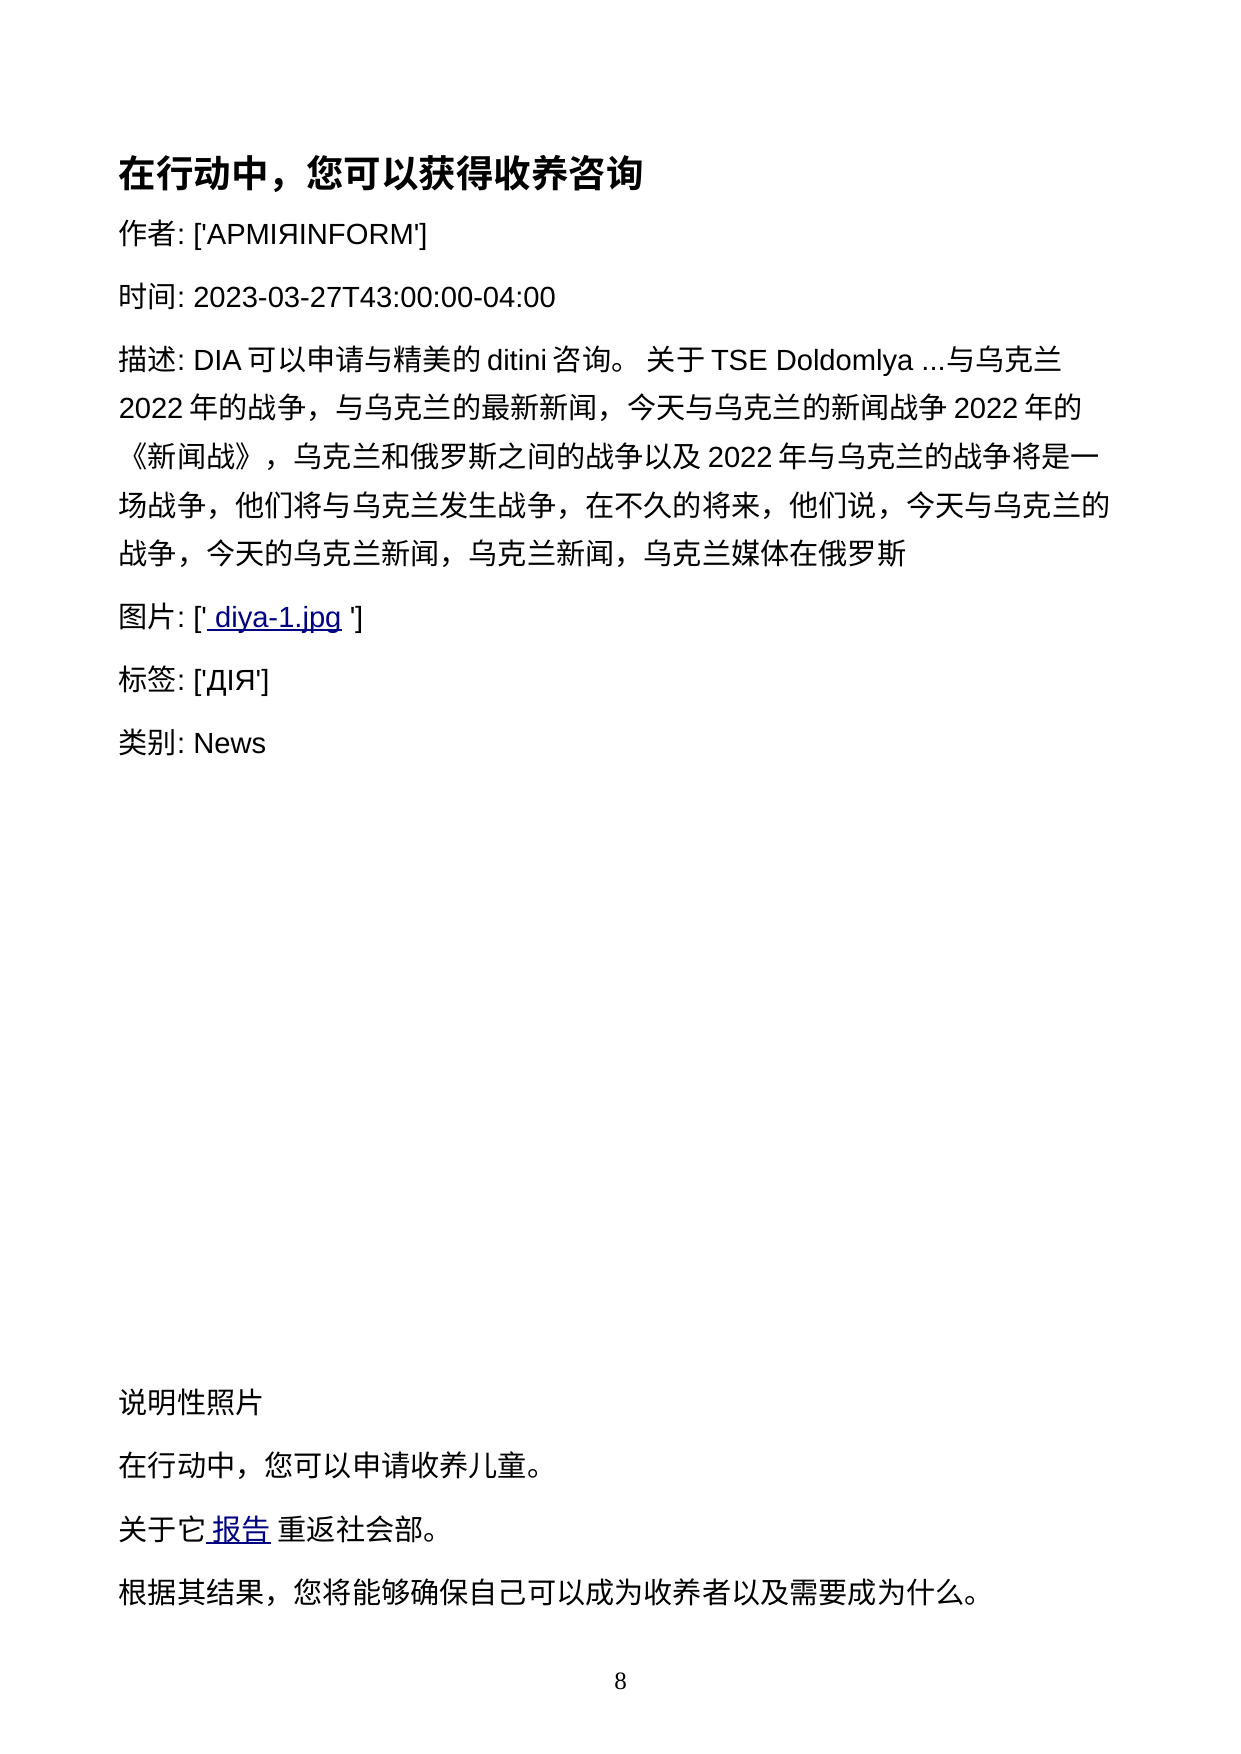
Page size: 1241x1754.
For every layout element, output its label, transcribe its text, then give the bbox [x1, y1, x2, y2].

text 描述: DIA可以申请与精美的ditini咨询。 关于TSE Doldomlya ...与乌克兰2022年的战争，与乌克兰的最新新闻，今天与乌克兰的新闻战争2022年的《新闻战》，乌克兰和俄罗斯之间的战争以及2022年与乌克兰的战争将是一场战争，他们将与乌克兰发生战争，在不久的将来，他们说，今天与乌克兰的战争，今天的乌克兰新闻，乌克兰新闻，乌克兰媒体在俄罗斯 [118, 337, 1122, 573]
text 时间: 2023-03-27T43:00:00-04:00 [118, 273, 1122, 316]
text 说明性照片 [118, 783, 1122, 1422]
text 图片: [' diya-1.jpg '] [118, 594, 1122, 636]
text 在行动中，您可以申请收养儿童。 [118, 1443, 1122, 1485]
text 关于它 报告 重返社会部。 [118, 1506, 1122, 1548]
text 类别: News [118, 720, 1122, 762]
text 标签: ['ДІЯ'] [118, 657, 1122, 699]
subtitle 在行动中，您可以获得收养咨询 [118, 143, 1122, 198]
text 根据其结果，您将能够确保自己可以成为收​​养者以及需要成为什么。 [118, 1569, 1122, 1611]
text 作者: ['АРМІЯINFORM'] [118, 210, 1122, 253]
